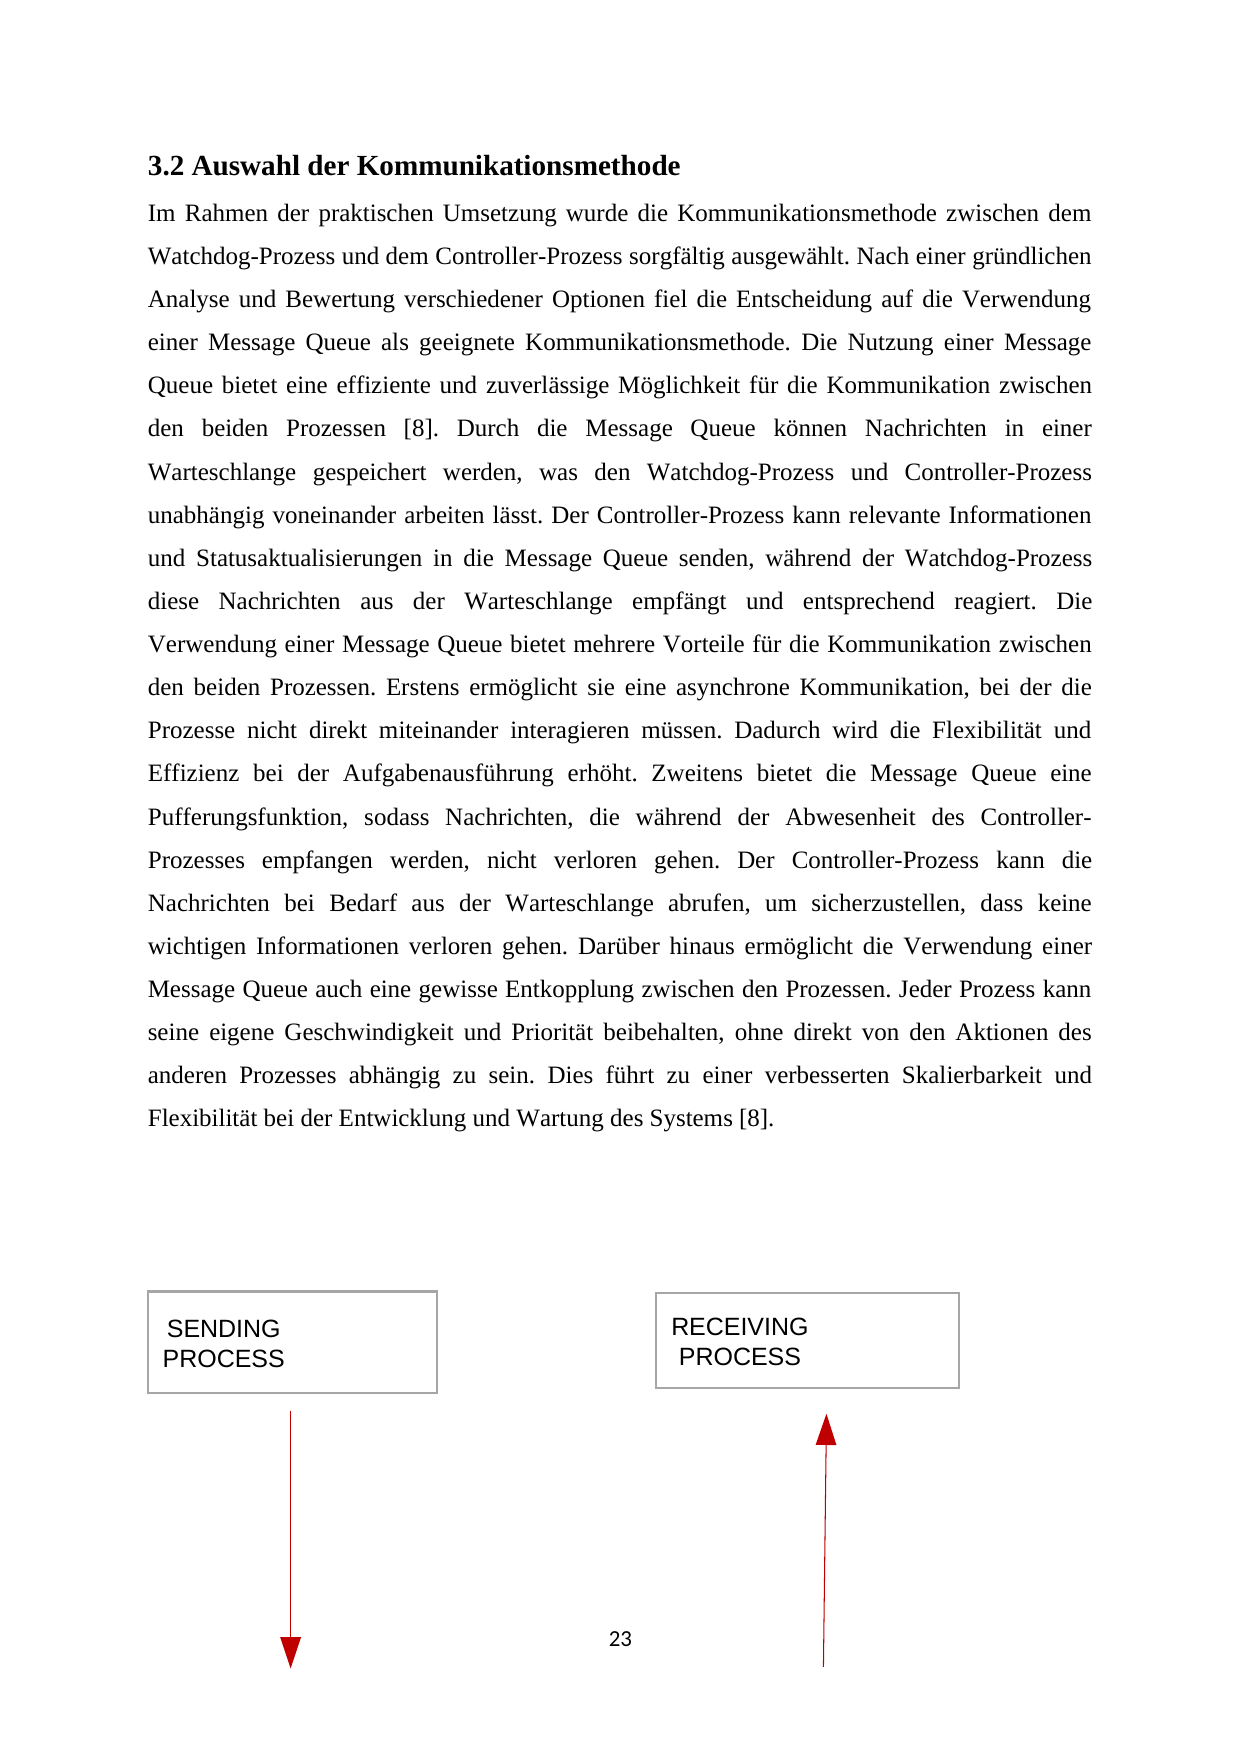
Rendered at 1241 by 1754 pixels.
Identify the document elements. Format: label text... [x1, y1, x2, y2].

subtitle 3.2 Auswahl der Kommunikationsmethode [148, 148, 1093, 181]
text Im Rahmen der praktischen Umsetzung wurde die Kommunikationsmethode zwischen dem Watchdog-Prozess und dem Controller-Prozess sorgfältig ausgewählt. Nach einer gründlichen Analyse und Bewertung verschiedener Optionen fiel die Entscheidung auf die Verwendung einer Message Queue als geeignete Kommunikationsmethode. Die Nutzung einer Message Queue bietet eine effiziente und zuverlässige Möglichkeit für die Kommunikation zwischen den beiden Prozessen [8]. Durch die Message Queue können Nachrichten in einer Warteschlange gespeichert werden, was den Watchdog-Prozess und Controller-Prozess unabhängig voneinander arbeiten lässt. Der Controller-Prozess kann relevante Informationen und Statusaktualisierungen in die Message Queue senden, während der Watchdog-Prozess diese Nachrichten aus der Warteschlange empfängt und entsprechend reagiert. Die Verwendung einer Message Queue bietet mehrere Vorteile für die Kommunikation zwischen den beiden Prozessen. Erstens ermöglicht sie eine asynchrone Kommunikation, bei der die Prozesse nicht direkt miteinander interagieren müssen. Dadurch wird die Flexibilität und Effizienz bei der Aufgabenausführung erhöht. Zweitens bietet die Message Queue eine Pufferungsfunktion, sodass Nachrichten, die während der Abwesenheit des Controller-Prozesses empfangen werden, nicht verloren gehen. Der Controller-Prozess kann die Nachrichten bei Bedarf aus der Warteschlange abrufen, um sicherzustellen, dass keine wichtigen Informationen verloren gehen. Darüber hinaus ermöglicht die Verwendung einer Message Queue auch eine gewisse Entkopplung zwischen den Prozessen. Jeder Prozess kann seine eigene Geschwindigkeit und Priorität beibehalten, ohne direkt von den Aktionen des anderen Prozesses abhängig zu sein. Dies führt zu einer verbesserten Skalierbarkeit und Flexibilität bei der Entwicklung und Wartung des Systems [8]. [148, 198, 1093, 1132]
